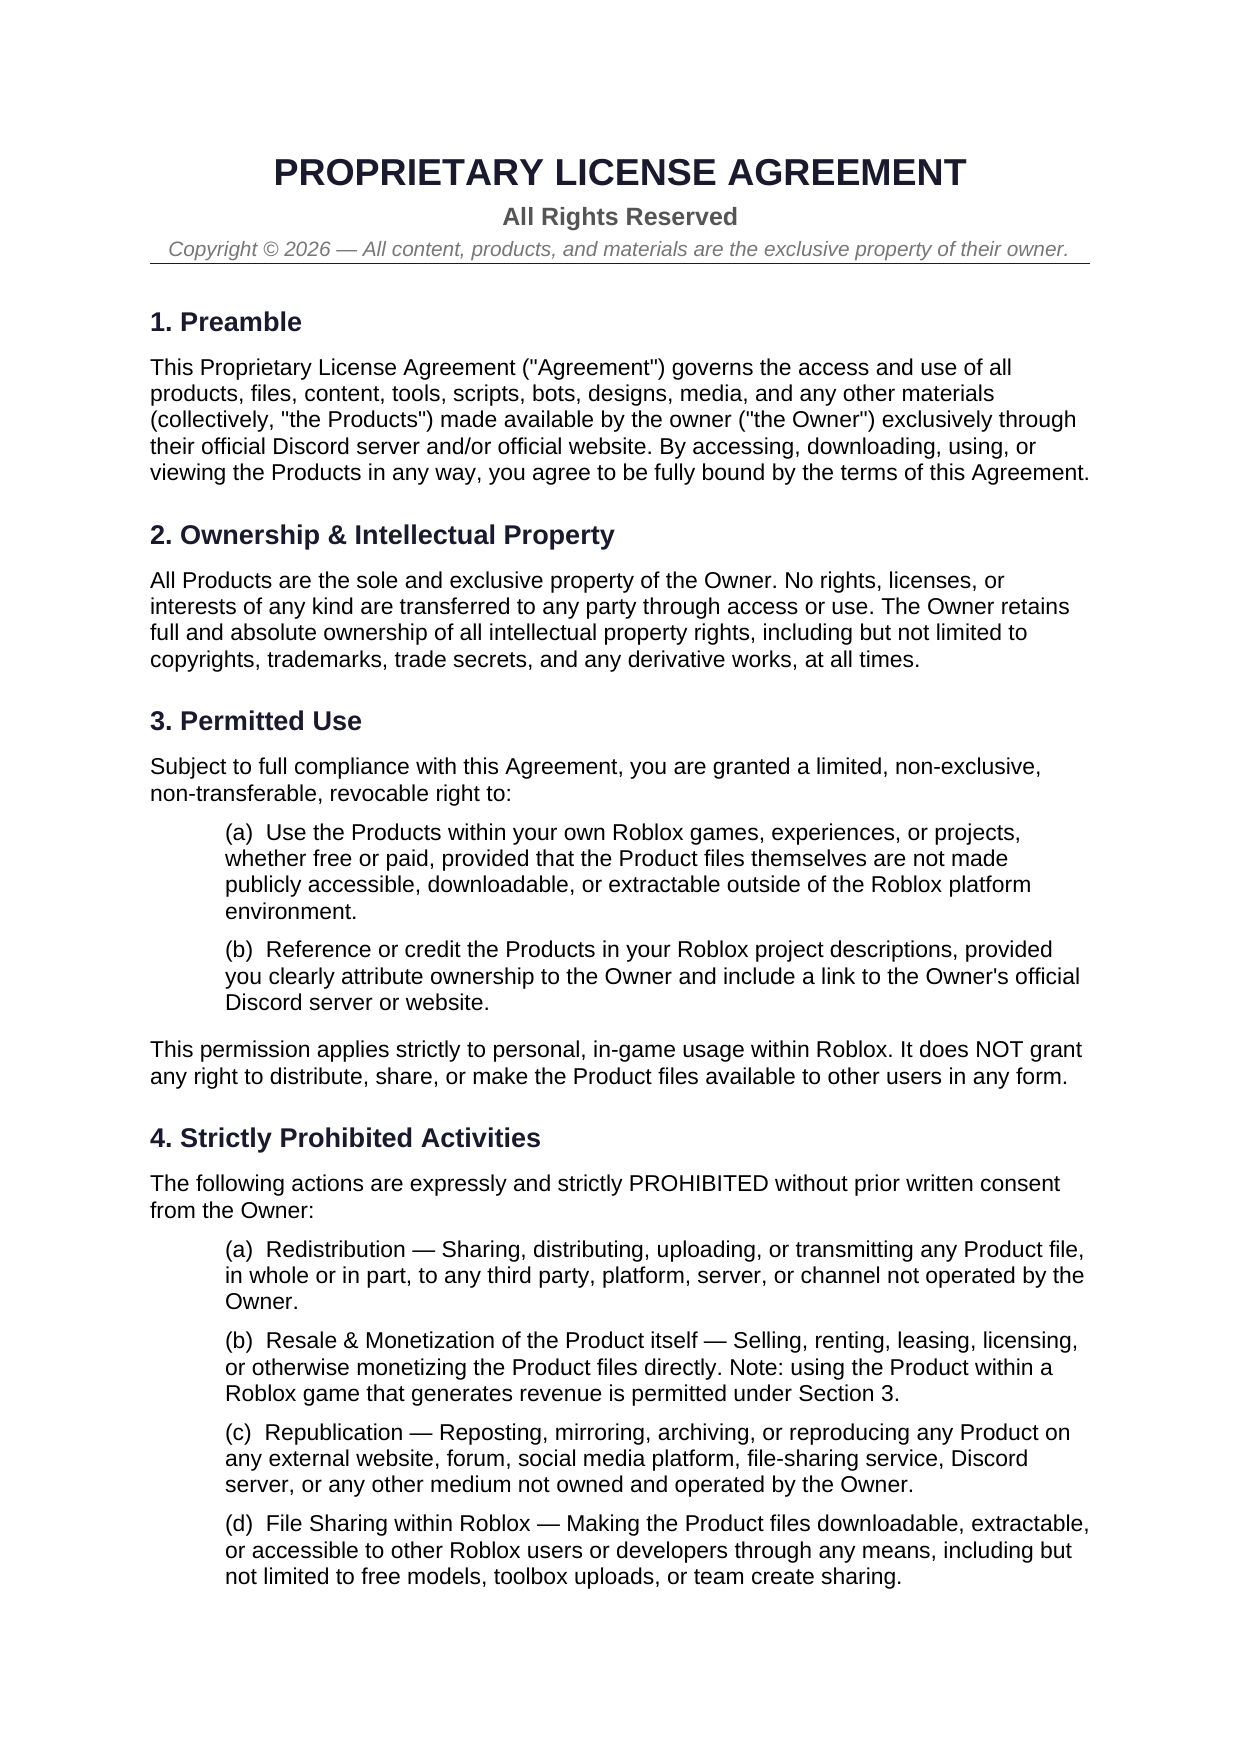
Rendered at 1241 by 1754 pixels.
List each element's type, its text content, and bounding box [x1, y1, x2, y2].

text (b) Resale & Monetization of the Product itself — Selling, renting, leasing, licensing, or otherwise monetizing the Product files directly. Note: using the Product within a Roblox game that generates revenue is permitted under Section 3. [225, 1327, 1090, 1406]
text (d) File Sharing within Roblox — Making the Product files downloadable, extractable, or accessible to other Roblox users or developers through any means, including but not limited to free models, toolbox uploads, or team create sharing. [225, 1510, 1090, 1589]
subtitle 1. Preamble [150, 306, 1090, 337]
text This Proprietary License Agreement ("Agreement") governs the access and use of all products, files, content, tools, scripts, bots, designs, media, and any other materials (collectively, "the Products") made available by the owner ("the Owner") exclusively through their official Discord server and/or official website. By accessing, downloading, using, or viewing the Products in any way, you agree to be fully bound by the terms of this Agreement. [150, 354, 1090, 485]
text Copyright © 2026 — All content, products, and materials are the exclusive property of their owner. [150, 236, 1090, 263]
text PROPRIETARY LICENSE AGREEMENT [150, 150, 1090, 193]
text (c) Republication — Reposting, mirroring, archiving, or reproducing any Product on any external website, forum, social media platform, file-sharing service, Discord server, or any other medium not owned and operated by the Owner. [225, 1419, 1090, 1498]
text Subject to full compliance with this Agreement, you are granted a limited, non-exclusive, non-transferable, revocable right to: [150, 753, 1090, 806]
subtitle 2. Ownership & Intellectual Property [150, 519, 1090, 550]
text (b) Reference or credit the Products in your Roblox project descriptions, provided you clearly attribute ownership to the Owner and include a link to the Owner's official Discord server or website. [225, 936, 1090, 1016]
text All Products are the sole and exclusive property of the Owner. No rights, licenses, or interests of any kind are transferred to any party through access or use. The Owner retains full and absolute ownership of all intellectual property rights, including but not limited to copyrights, trademarks, trade secrets, and any derivative works, at all times. [150, 567, 1090, 672]
subtitle 4. Strictly Prohibited Activities [150, 1122, 1090, 1154]
text This permission applies strictly to personal, in-game usage within Roblox. It does NOT grant any right to distribute, share, or make the Product files available to other users in any form. [150, 1036, 1090, 1089]
text (a) Use the Products within your own Roblox games, experiences, or projects, whether free or paid, provided that the Product files themselves are not made publicly accessible, downloadable, or extractable outside of the Roblox platform environment. [225, 818, 1090, 924]
text All Rights Reserved [150, 201, 1090, 230]
subtitle 3. Permitted Use [150, 705, 1090, 737]
text (a) Redistribution — Sharing, distributing, uploading, or transmitting any Product file, in whole or in part, to any third party, platform, server, or channel not operated by the Owner. [225, 1236, 1090, 1314]
text The following actions are expressly and strictly PROHIBITED without prior written consent from the Owner: [150, 1170, 1090, 1223]
